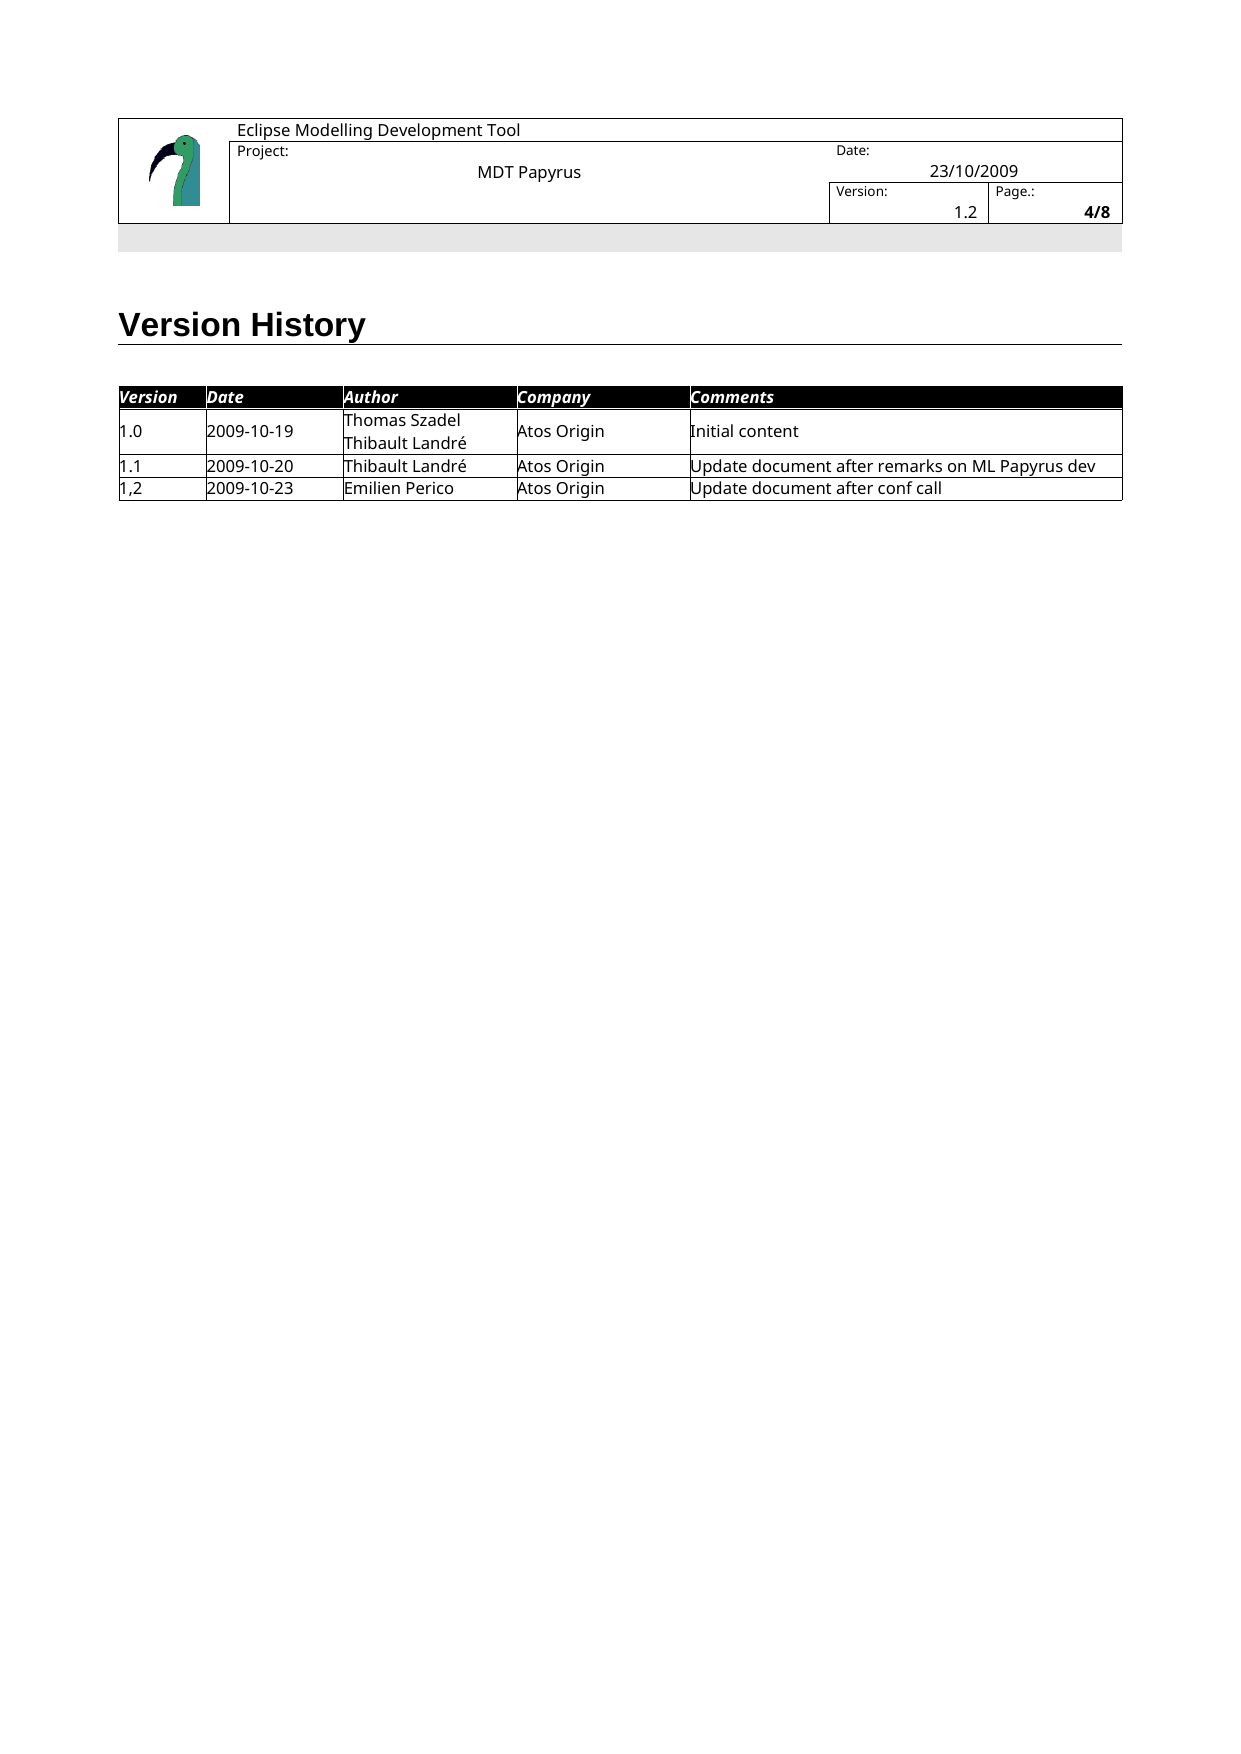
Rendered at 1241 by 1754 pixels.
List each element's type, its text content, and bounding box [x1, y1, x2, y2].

table_header Company [518, 387, 690, 408]
table_cell Thibault Landré [344, 455, 517, 477]
table_header Author [344, 387, 517, 408]
table_header Comments [691, 387, 1122, 408]
table_cell 2009-10-19 [207, 410, 343, 454]
table_header Date [207, 387, 343, 408]
table_cell Update document after conf call [691, 478, 1122, 500]
table_cell 1.0 [120, 410, 206, 454]
table_cell 1,2 [120, 478, 206, 500]
table_cell 2009-10-23 [207, 478, 343, 500]
table_cell Atos Origin [518, 478, 690, 500]
picture [147, 133, 201, 209]
table_cell Atos Origin [518, 455, 690, 477]
table_cell Emilien Perico [344, 478, 517, 500]
table_cell Thomas Szadel Thibault Landré [344, 410, 517, 454]
table_cell Initial content [691, 410, 1122, 454]
table_cell 2009-10-20 [207, 455, 343, 477]
table_cell Atos Origin [518, 410, 690, 454]
subtitle Version History [118, 306, 1122, 344]
table_cell Update document after remarks on ML Papyrus dev [691, 455, 1122, 477]
table_header Version [120, 387, 206, 408]
table_cell 1.1 [120, 455, 206, 477]
